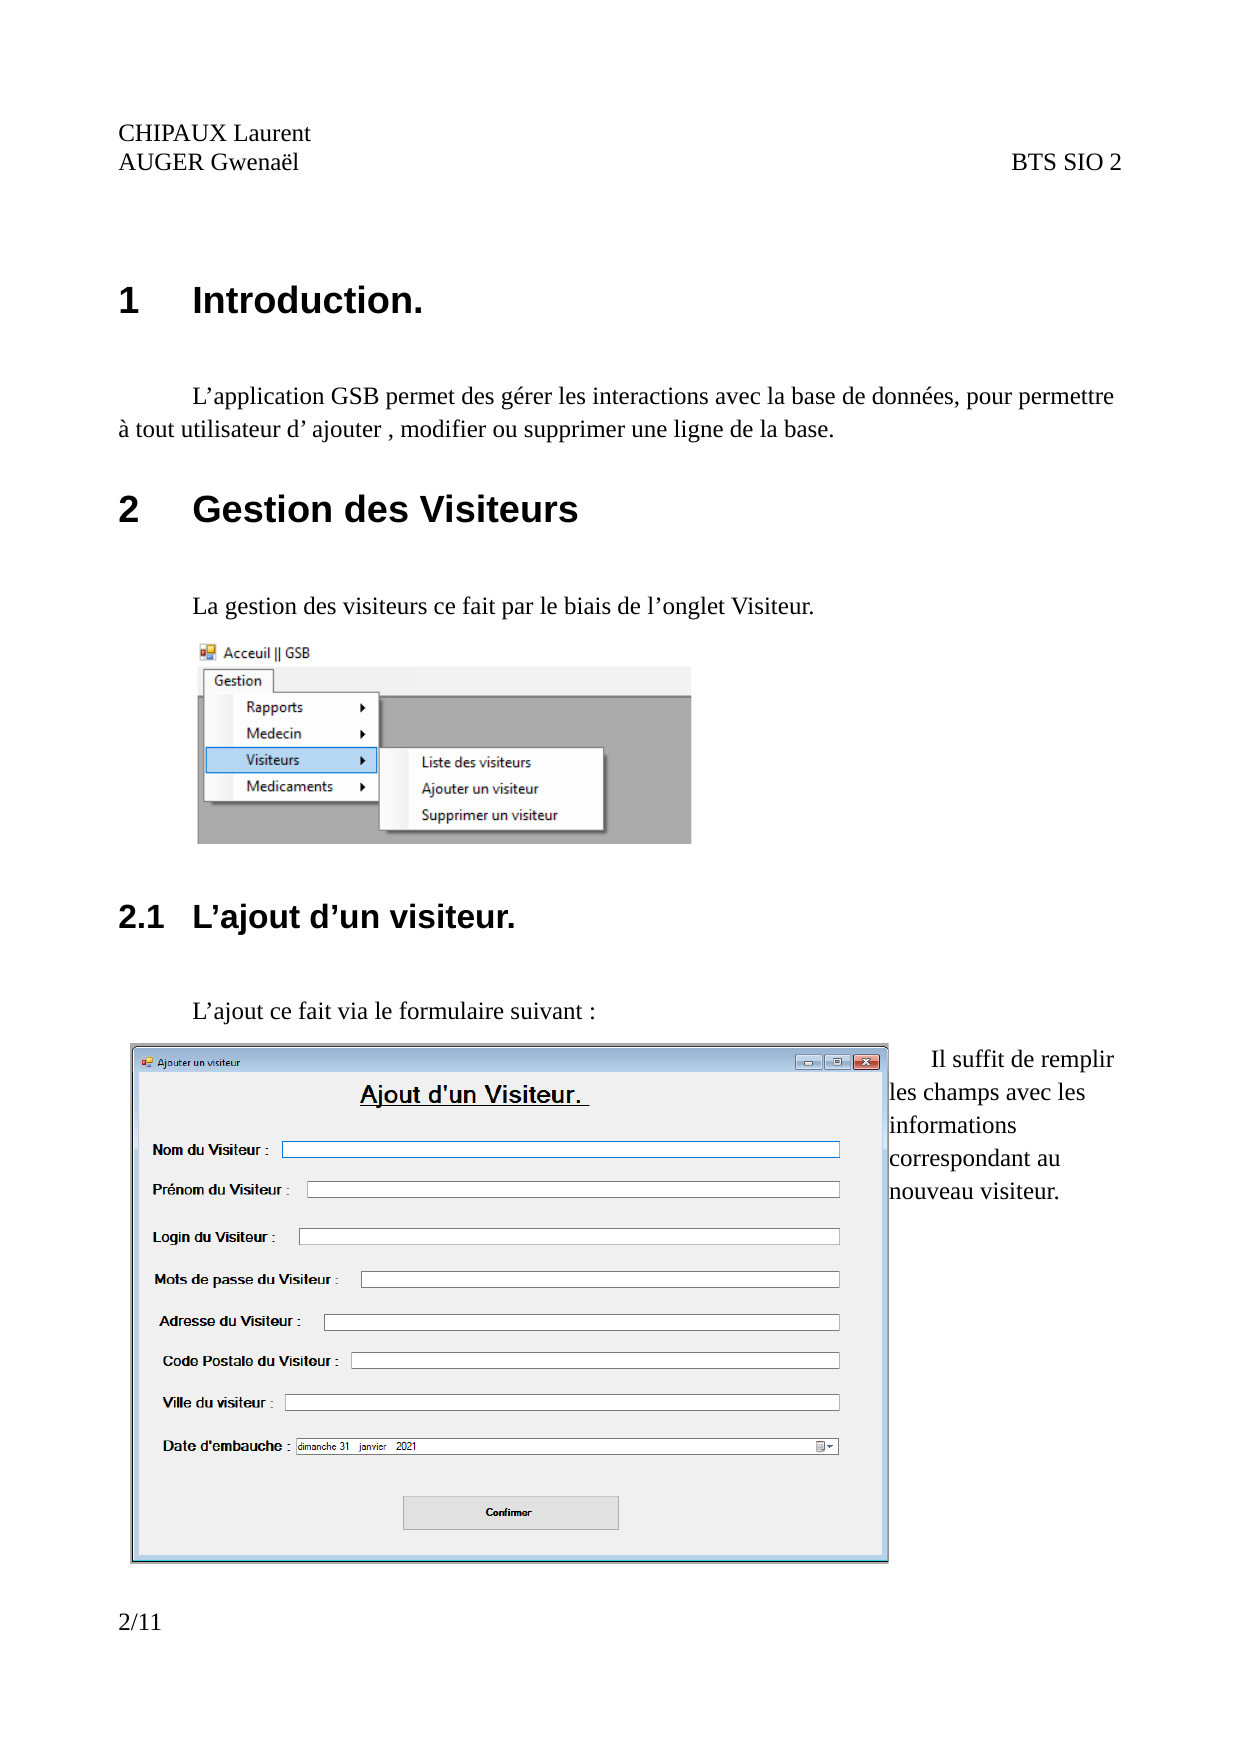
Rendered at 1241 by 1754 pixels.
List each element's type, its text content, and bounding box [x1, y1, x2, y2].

subtitle Gestion des Visiteurs [118, 487, 1122, 531]
text L’application GSB permet des gérer les interactions avec la base de données, pour permettre à tout utilisateur d’ ajouter , modifier ou supprimer une ligne de la base. [118, 381, 1122, 443]
text L’ajout ce fait via le formulaire suivant : [118, 996, 1122, 1025]
text La gestion des visiteurs ce fait par le biais de l’onglet Visiteur. [118, 591, 1122, 619]
text [118, 1044, 130, 1204]
text Il suffit de remplir les champs avec les informations correspondant au nouveau visiteur. [889, 1044, 1122, 1204]
subtitle L’ajout d’un visiteur. [118, 897, 1122, 936]
picture [197, 639, 692, 844]
subtitle Introduction. [118, 278, 1122, 321]
picture [130, 1043, 889, 1564]
